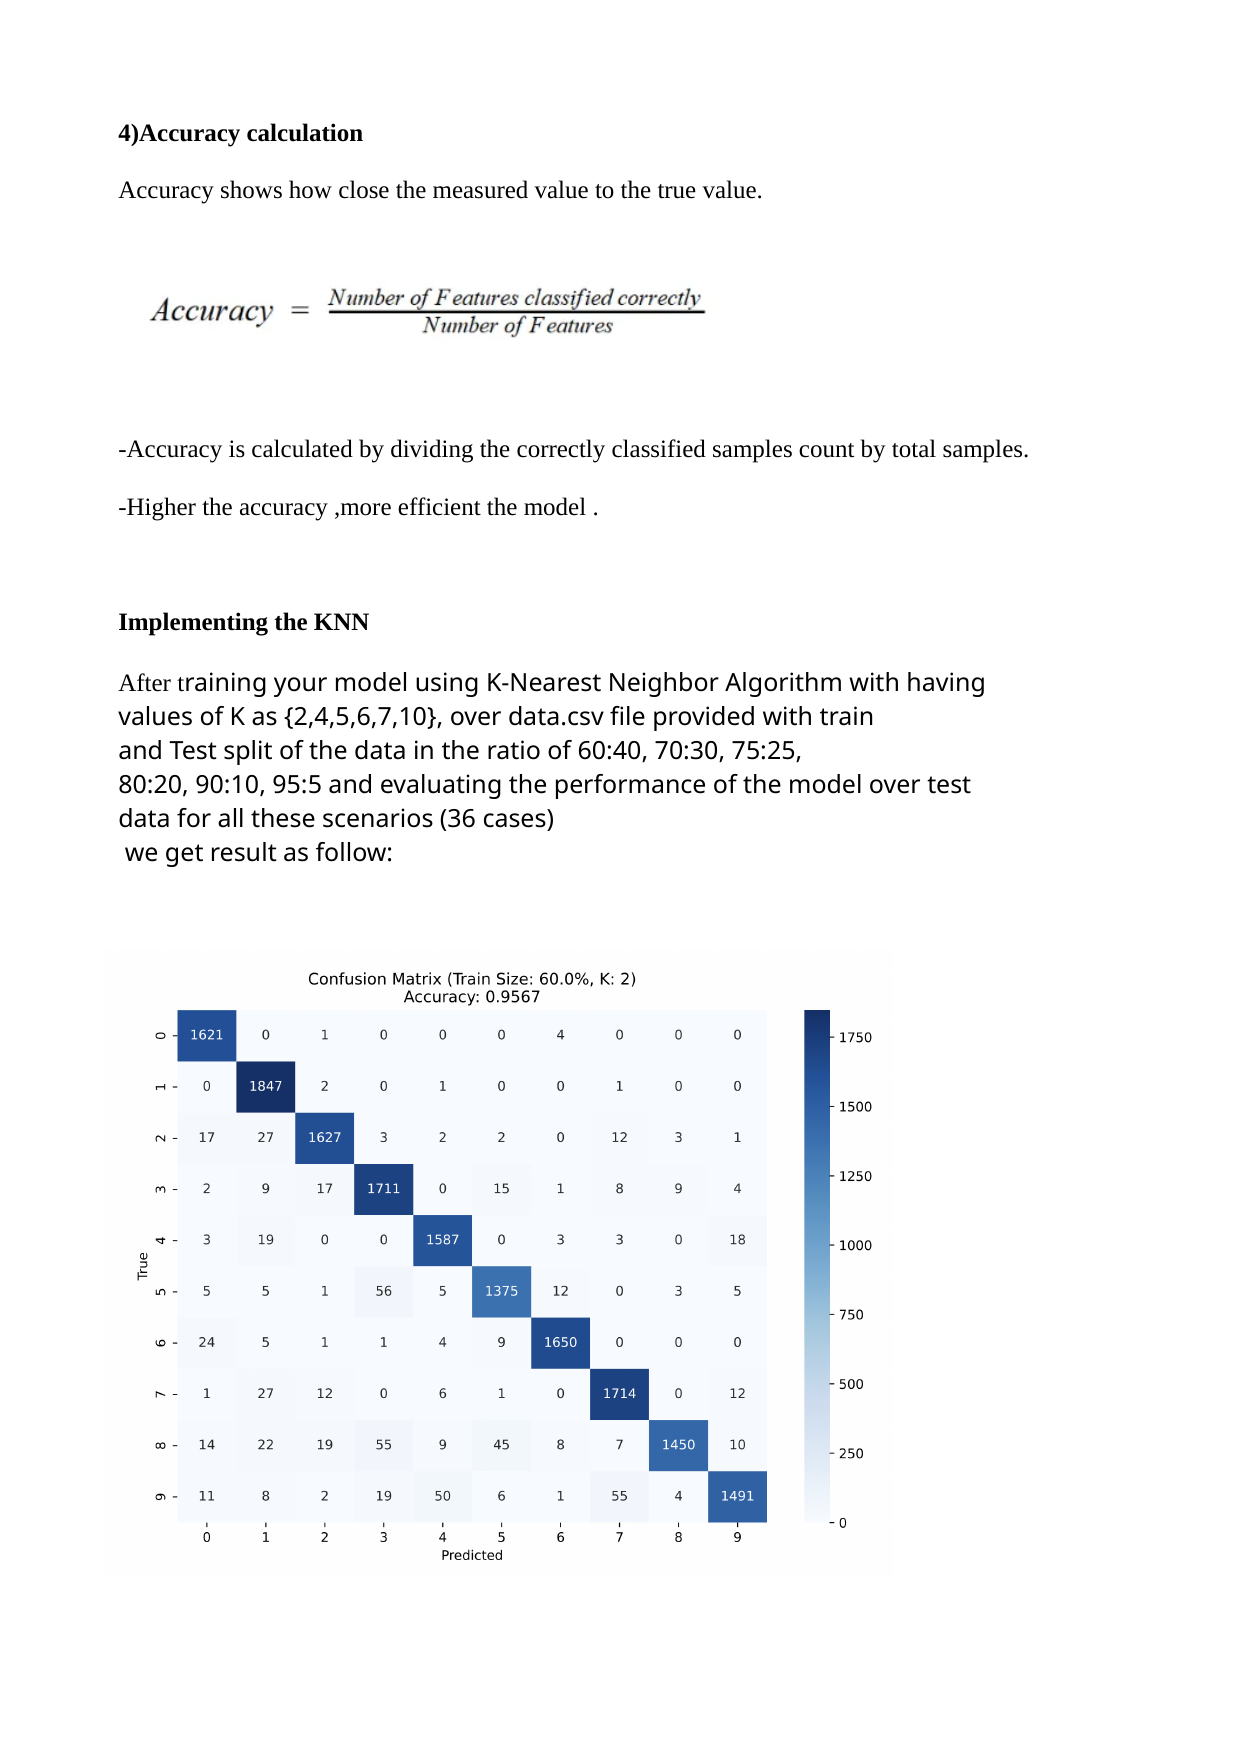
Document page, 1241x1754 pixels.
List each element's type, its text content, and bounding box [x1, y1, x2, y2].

text data for all these scenarios (36 cases) [118, 801, 1122, 835]
picture [102, 948, 894, 1576]
text and Test split of the data in the ratio of 60:40, 70:30, 75:25, [118, 732, 1122, 767]
text 4)Accuracy calculation [118, 118, 1122, 147]
text -Accuracy is calculated by dividing the correctly classified samples count by total samples. [118, 434, 1122, 463]
text -Higher the accuracy ,more efficient the model . [118, 492, 1122, 521]
text values of K as {2,4,5,6,7,10}, over data.csv file provided with train [118, 698, 1122, 732]
text Accuracy shows how close the measured value to the true value. [118, 176, 1122, 204]
text Implementing the KNN After training your model using K-Nearest Neighbor Algorithm with having [118, 607, 1122, 698]
picture [133, 225, 809, 377]
text we get result as follow: [118, 835, 1122, 869]
text 80:20, 90:10, 95:5 and evaluating the performance of the model over test [118, 767, 1122, 801]
